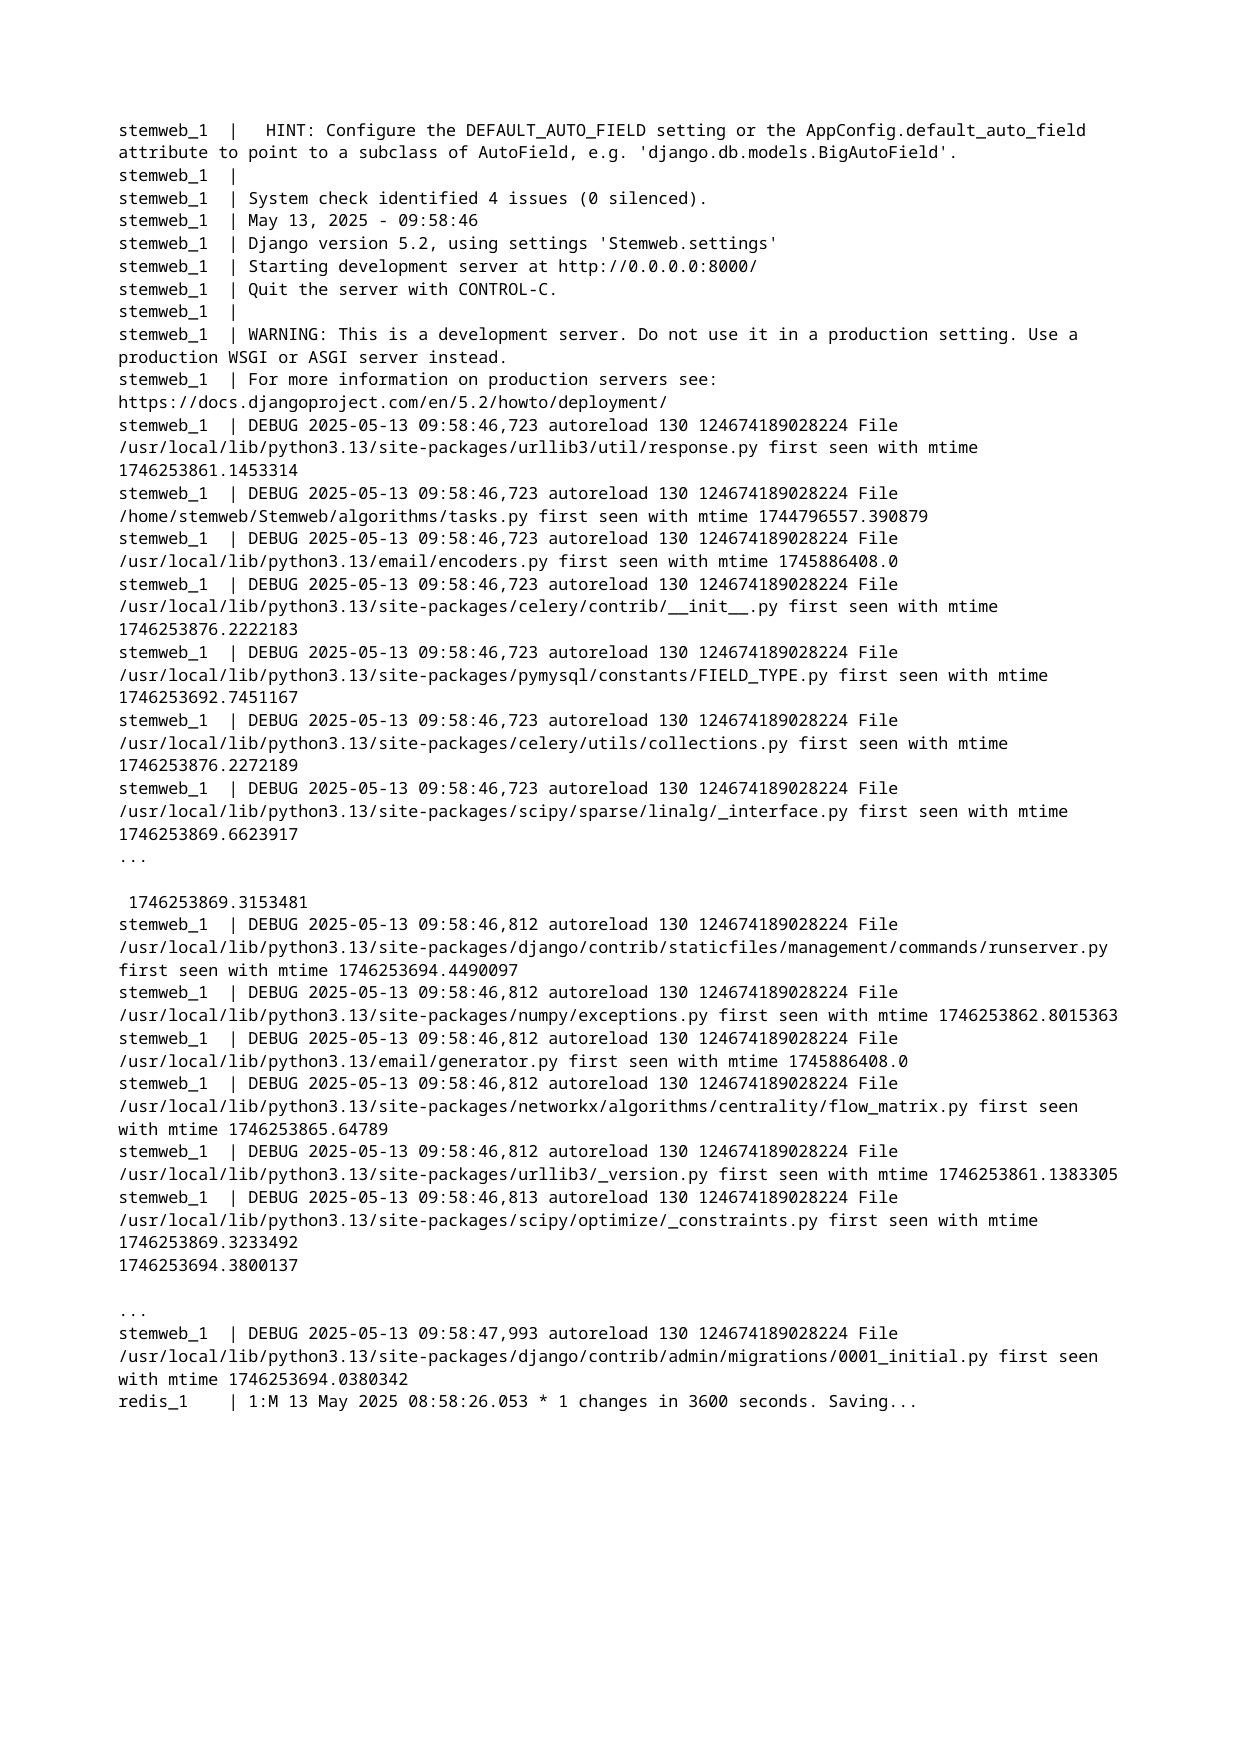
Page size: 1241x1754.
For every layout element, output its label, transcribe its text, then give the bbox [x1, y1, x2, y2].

text stemweb_1 | Quit the server with CONTROL-C. [118, 277, 1122, 300]
text stemweb_1 | DEBUG 2025-05-13 09:58:46,723 autoreload 130 124674189028224 File /usr/local/lib/python3.13/site-packages/scipy/sparse/linalg/_interface.py first seen with mtime 1746253869.6623917 [118, 777, 1122, 845]
text stemweb_1 | DEBUG 2025-05-13 09:58:46,812 autoreload 130 124674189028224 File /usr/local/lib/python3.13/site-packages/numpy/exceptions.py first seen with mtime 1746253862.8015363 [118, 981, 1122, 1026]
text stemweb_1 | DEBUG 2025-05-13 09:58:47,993 autoreload 130 124674189028224 File /usr/local/lib/python3.13/site-packages/django/contrib/admin/migrations/0001_initial.py first seen with mtime 1746253694.0380342 [118, 1322, 1122, 1390]
text ... [118, 1299, 1122, 1322]
text stemweb_1 | Starting development server at http://0.0.0.0:8000/ [118, 254, 1122, 277]
text stemweb_1 | DEBUG 2025-05-13 09:58:46,723 autoreload 130 124674189028224 File /usr/local/lib/python3.13/site-packages/pymysql/constants/FIELD_TYPE.py first seen with mtime 1746253692.7451167 [118, 640, 1122, 708]
text redis_1 | 1:M 13 May 2025 08:58:26.053 * 1 changes in 3600 seconds. Saving... [118, 1390, 1122, 1412]
text stemweb_1 | DEBUG 2025-05-13 09:58:46,723 autoreload 130 124674189028224 File /home/stemweb/Stemweb/algorithms/tasks.py first seen with mtime 1744796557.390879 [118, 481, 1122, 527]
text stemweb_1 | DEBUG 2025-05-13 09:58:46,812 autoreload 130 124674189028224 File /usr/local/lib/python3.13/email/generator.py first seen with mtime 1745886408.0 [118, 1026, 1122, 1072]
text 1746253869.3153481 [118, 890, 1122, 913]
text stemweb_1 | DEBUG 2025-05-13 09:58:46,812 autoreload 130 124674189028224 File /usr/local/lib/python3.13/site-packages/django/contrib/staticfiles/management/commands/runserver.py first seen with mtime 1746253694.4490097 [118, 913, 1122, 981]
text stemweb_1 | System check identified 4 issues (0 silenced). [118, 186, 1122, 209]
text stemweb_1 | DEBUG 2025-05-13 09:58:46,723 autoreload 130 124674189028224 File /usr/local/lib/python3.13/site-packages/urllib3/util/response.py first seen with mtime 1746253861.1453314 [118, 413, 1122, 481]
text ... [118, 845, 1122, 867]
text stemweb_1 | HINT: Configure the DEFAULT_AUTO_FIELD setting or the AppConfig.default_auto_field attribute to point to a subclass of AutoField, e.g. 'django.db.models.BigAutoField'. [118, 118, 1122, 163]
text stemweb_1 | DEBUG 2025-05-13 09:58:46,812 autoreload 130 124674189028224 File /usr/local/lib/python3.13/site-packages/urllib3/_version.py first seen with mtime 1746253861.1383305 [118, 1140, 1122, 1185]
text stemweb_1 | DEBUG 2025-05-13 09:58:46,723 autoreload 130 124674189028224 File /usr/local/lib/python3.13/email/encoders.py first seen with mtime 1745886408.0 [118, 527, 1122, 572]
text stemweb_1 | DEBUG 2025-05-13 09:58:46,813 autoreload 130 124674189028224 File /usr/local/lib/python3.13/site-packages/scipy/optimize/_constraints.py first seen with mtime 1746253869.3233492 [118, 1185, 1122, 1253]
text stemweb_1 | DEBUG 2025-05-13 09:58:46,723 autoreload 130 124674189028224 File /usr/local/lib/python3.13/site-packages/celery/contrib/__init__.py first seen with mtime 1746253876.2222183 [118, 572, 1122, 640]
text stemweb_1 | DEBUG 2025-05-13 09:58:46,723 autoreload 130 124674189028224 File /usr/local/lib/python3.13/site-packages/celery/utils/collections.py first seen with mtime 1746253876.2272189 [118, 708, 1122, 777]
text 1746253694.3800137 [118, 1253, 1122, 1276]
text stemweb_1 | [118, 300, 1122, 322]
text stemweb_1 | May 13, 2025 - 09:58:46 [118, 209, 1122, 232]
text stemweb_1 | Django version 5.2, using settings 'Stemweb.settings' [118, 232, 1122, 254]
text stemweb_1 | WARNING: This is a development server. Do not use it in a production setting. Use a production WSGI or ASGI server instead. [118, 322, 1122, 368]
text stemweb_1 | For more information on production servers see: https://docs.djangoproject.com/en/5.2/howto/deployment/ [118, 368, 1122, 413]
text stemweb_1 | DEBUG 2025-05-13 09:58:46,812 autoreload 130 124674189028224 File /usr/local/lib/python3.13/site-packages/networkx/algorithms/centrality/flow_matrix.py first seen with mtime 1746253865.64789 [118, 1072, 1122, 1140]
text stemweb_1 | [118, 163, 1122, 186]
